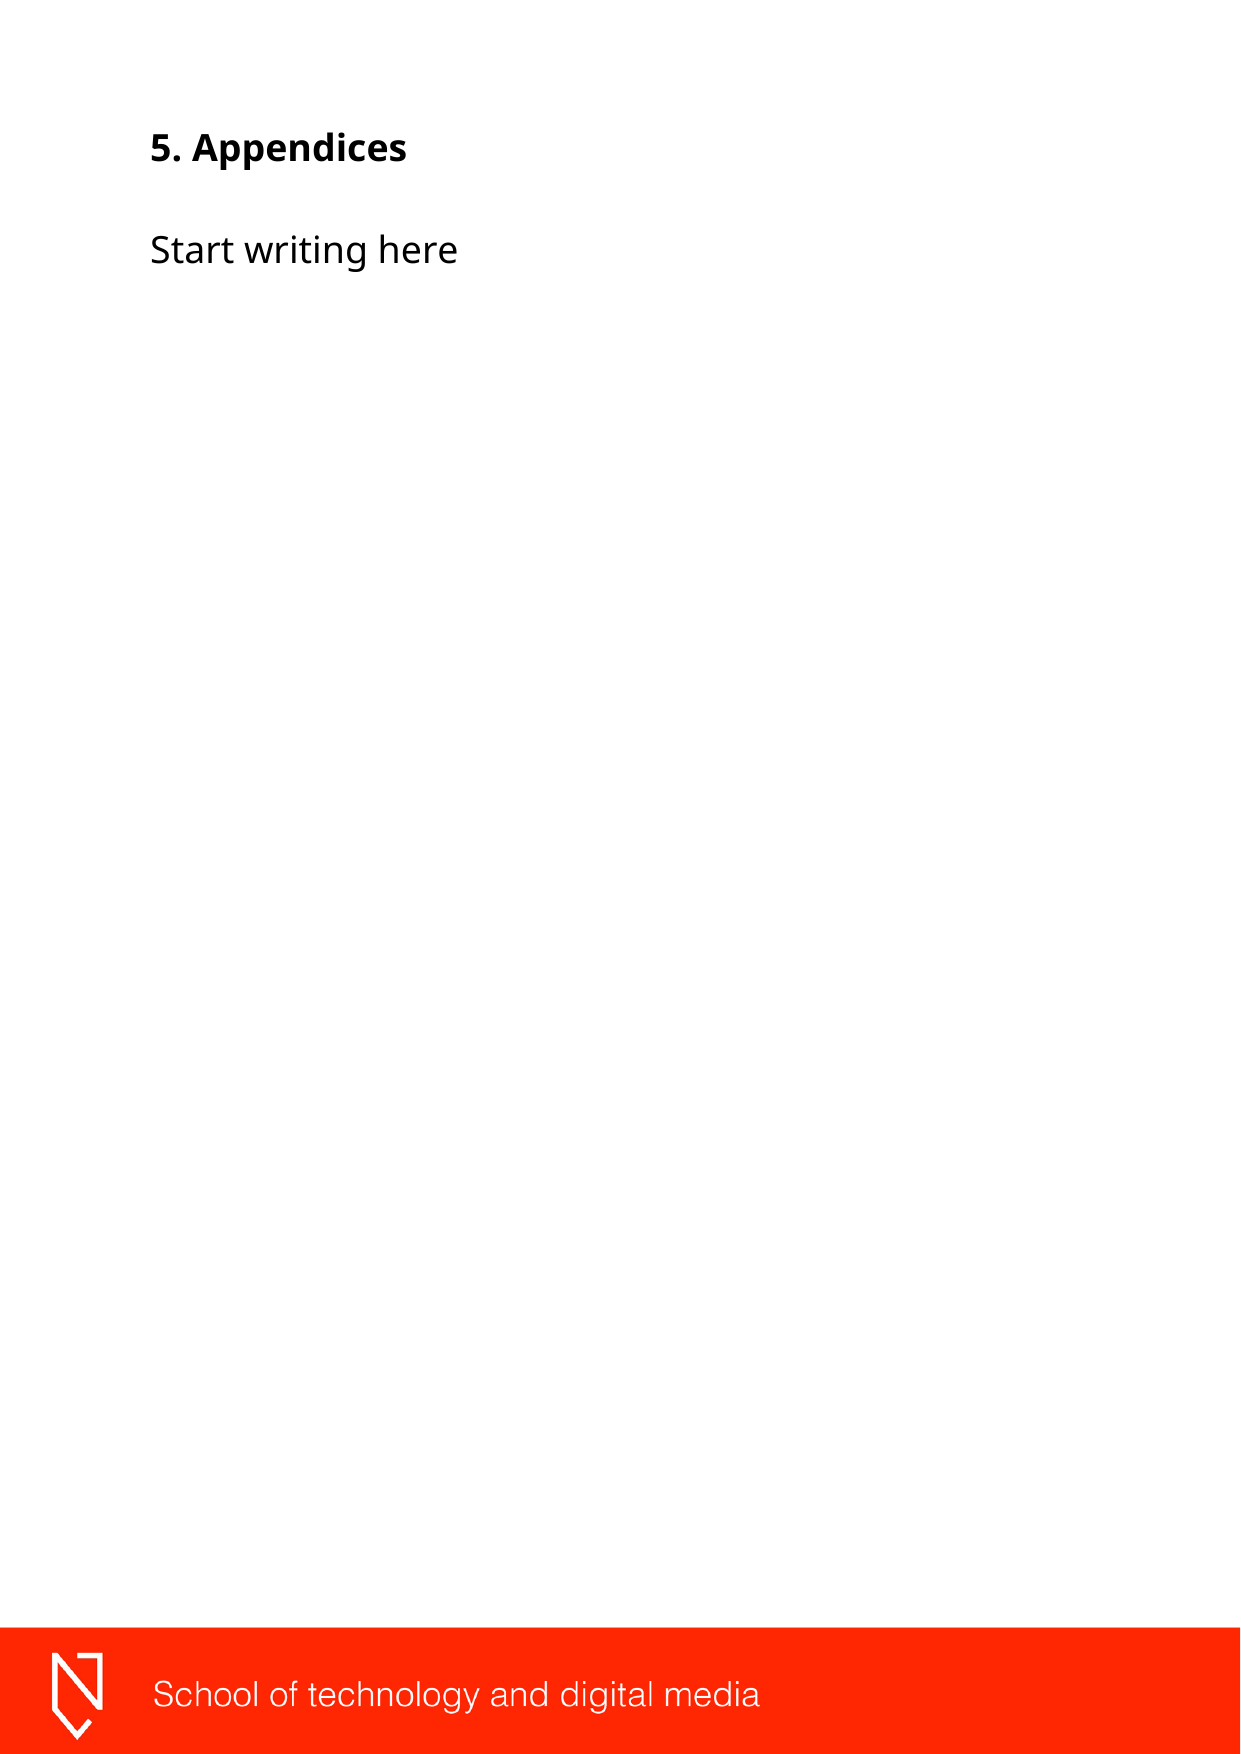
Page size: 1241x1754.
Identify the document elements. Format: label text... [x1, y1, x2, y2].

text Start writing here [150, 223, 1090, 274]
picture [0, 1618, 1241, 1754]
subtitle 5. Appendices [150, 121, 1090, 172]
